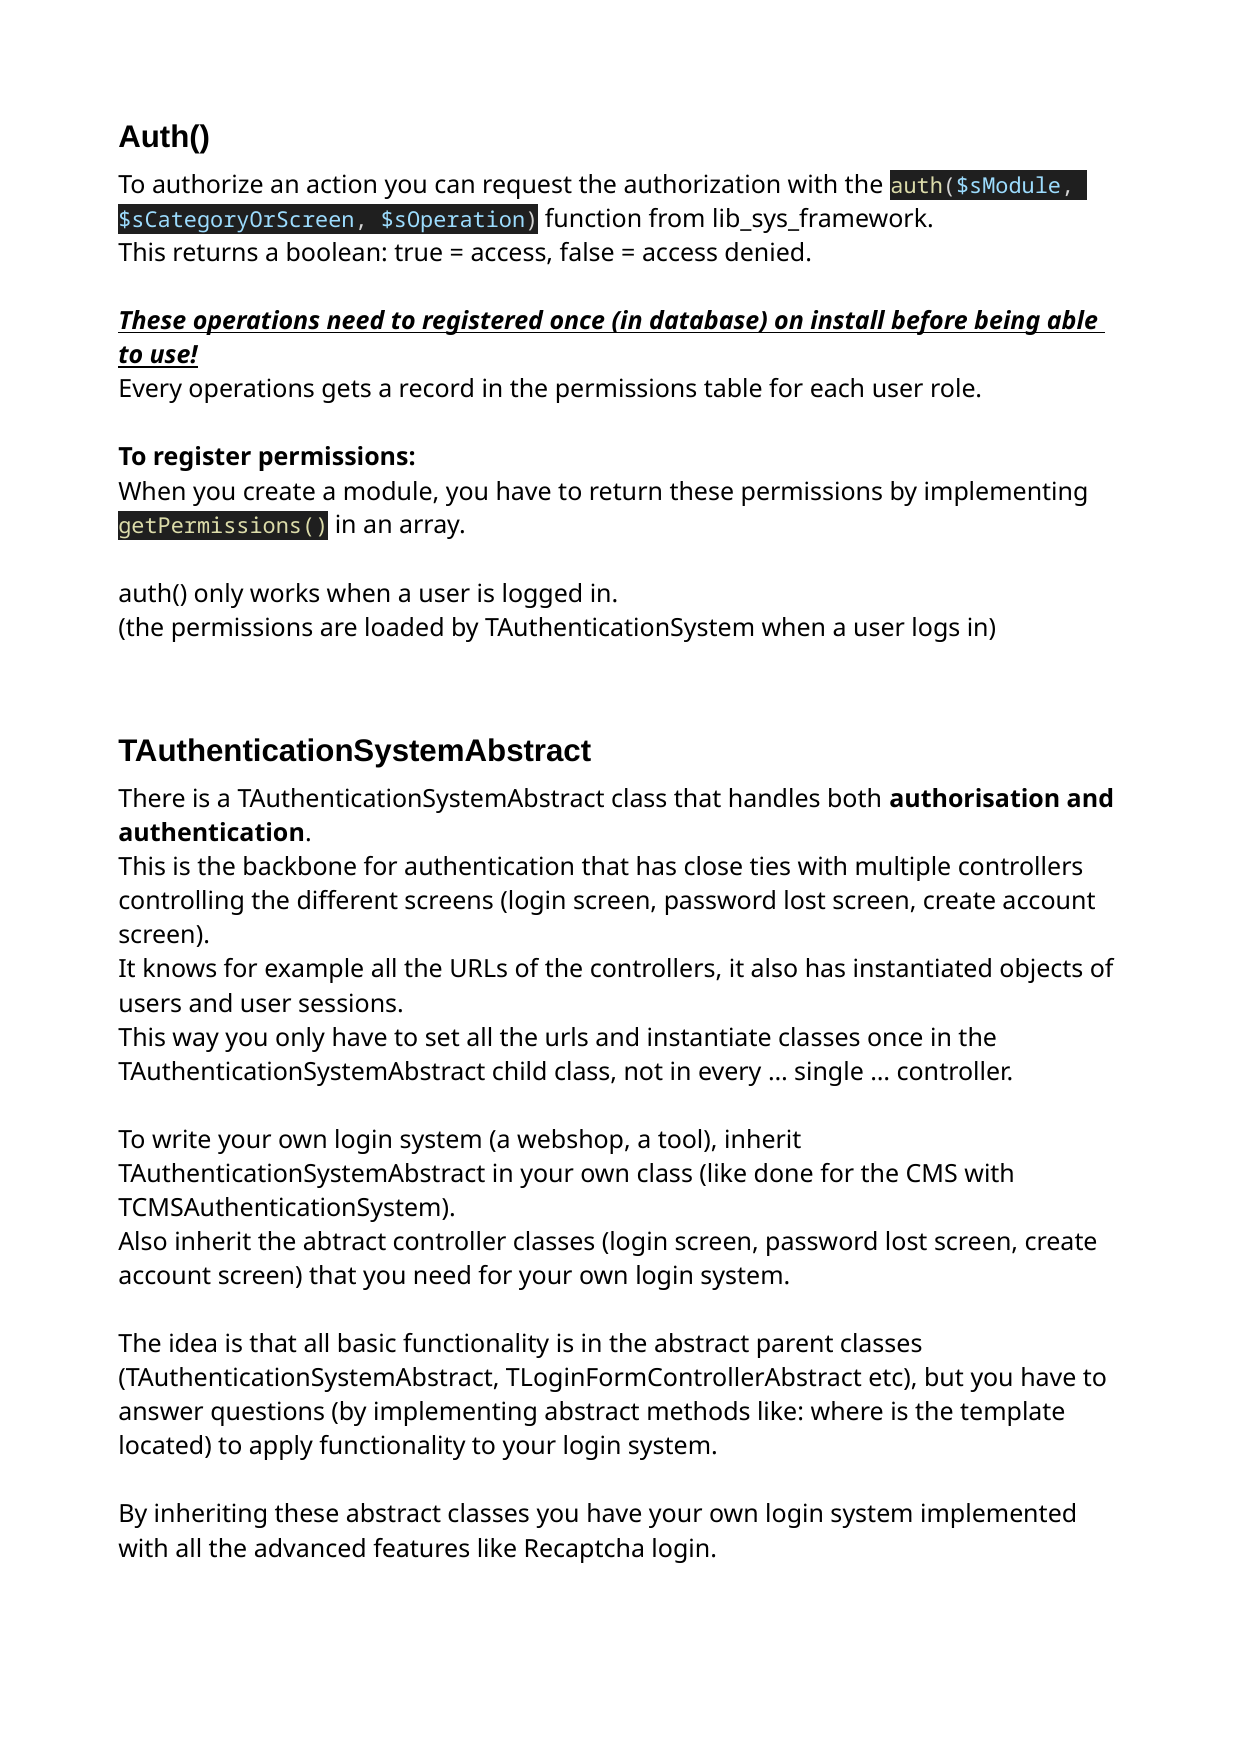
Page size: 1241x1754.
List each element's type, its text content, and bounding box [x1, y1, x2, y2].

subtitle Auth() [118, 118, 1122, 154]
text To register permissions: [118, 439, 1122, 473]
text These operations need to registered once (in database) on install before being able to use! [118, 303, 1122, 371]
text To authorize an action you can request the authorization with the auth($sModule, $sCategoryOrScreen, $sOperation) function from lib_sys_framework. This returns a boolean: true = access, false = access denied. [118, 167, 1122, 269]
text When you create a module, you have to return these permissions by implementing getPermissions() in an array. [118, 473, 1122, 541]
text Every operations gets a record in the permissions table for each user role. [118, 371, 1122, 439]
text To write your own login system (a webshop, a tool), inherit TAuthenticationSystemAbstract in your own class (like done for the CMS with TCMSAuthenticationSystem). Also inherit the abtract controller classes (login screen, password lost screen, create account screen) that you need for your own login system. [118, 1121, 1122, 1292]
text auth() only works when a user is logged in. (the permissions are loaded by TAuthenticationSystem when a user logs in) [118, 575, 1122, 643]
text By inheriting these abstract classes you have your own login system implemented with all the advanced features like Recaptcha login. [118, 1496, 1122, 1564]
text The idea is that all basic functionality is in the abstract parent classes (TAuthenticationSystemAbstract, TLoginFormControllerAbstract etc), but you have to answer questions (by implementing abstract methods like: where is the template located) to apply functionality to your login system. [118, 1326, 1122, 1462]
text There is a TAuthenticationSystemAbstract class that handles both authorisation and authentication. This is the backbone for authentication that has close ties with multiple controllers controlling the different screens (login screen, password lost screen, create account screen). It knows for example all the URLs of the controllers, it also has instantiated objects of users and user sessions. This way you only have to set all the urls and instantiate classes once in the TAuthenticationSystemAbstract child class, not in every … single … controller. [118, 781, 1122, 1087]
subtitle TAuthenticationSystemAbstract [118, 732, 1122, 768]
